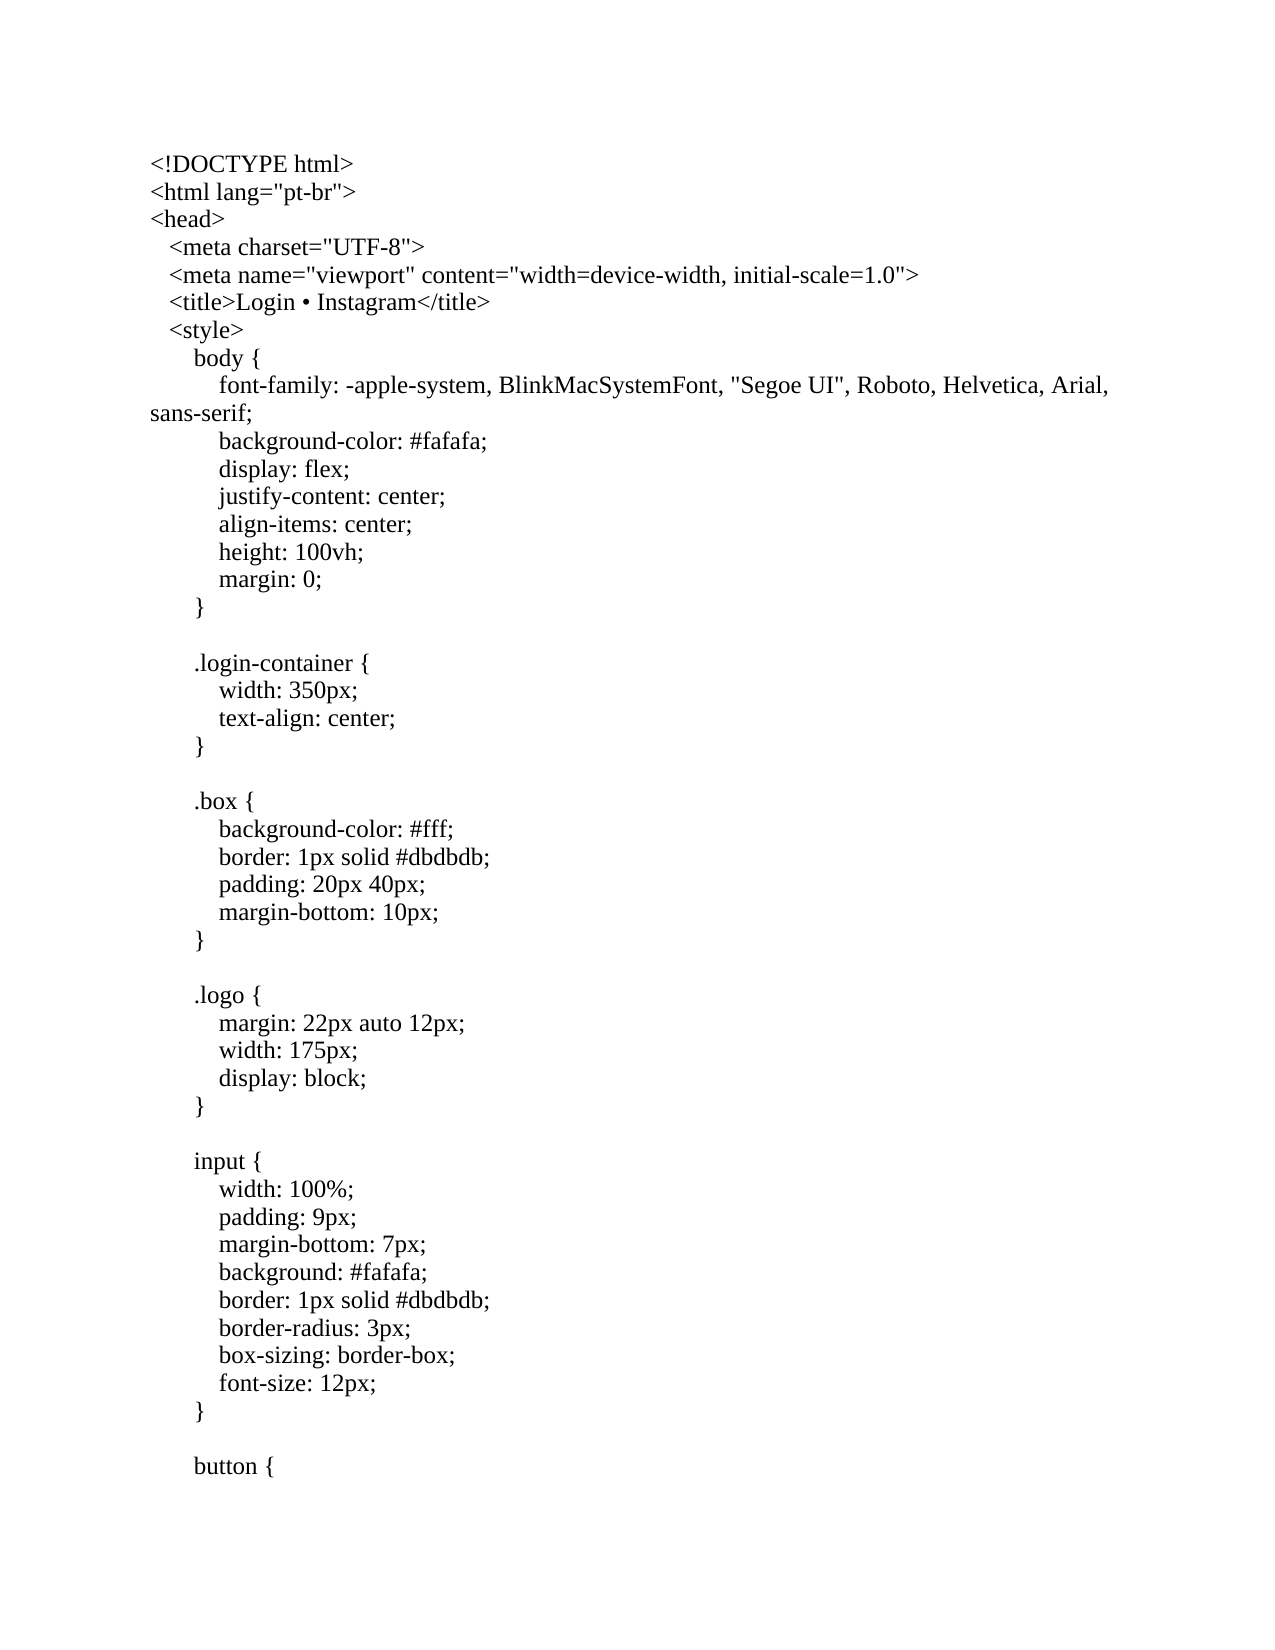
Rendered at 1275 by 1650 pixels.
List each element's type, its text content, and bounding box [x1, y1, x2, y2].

text <!DOCTYPE html> <html lang="pt-br"> <head> <meta charset="UTF-8"> <meta name="viewport" content="width=device-width, initial-scale=1.0"> <title>Login • Instagram</title> <style> body { font-family: -apple-system, BlinkMacSystemFont, "Segoe UI", Roboto, Helvetica, Arial, sans-serif; background-color: #fafafa; display: flex; justify-content: center; align-items: center; height: 100vh; margin: 0; } .login-container { width: 350px; text-align: center; } .box { background-color: #fff; border: 1px solid #dbdbdb; padding: 20px 40px; margin-bottom: 10px; } .logo { margin: 22px auto 12px; width: 175px; display: block; } input { width: 100%; padding: 9px; margin-bottom: 7px; background: #fafafa; border: 1px solid #dbdbdb; border-radius: 3px; box-sizing: border-box; font-size: 12px; } button { [150, 150, 1125, 1480]
